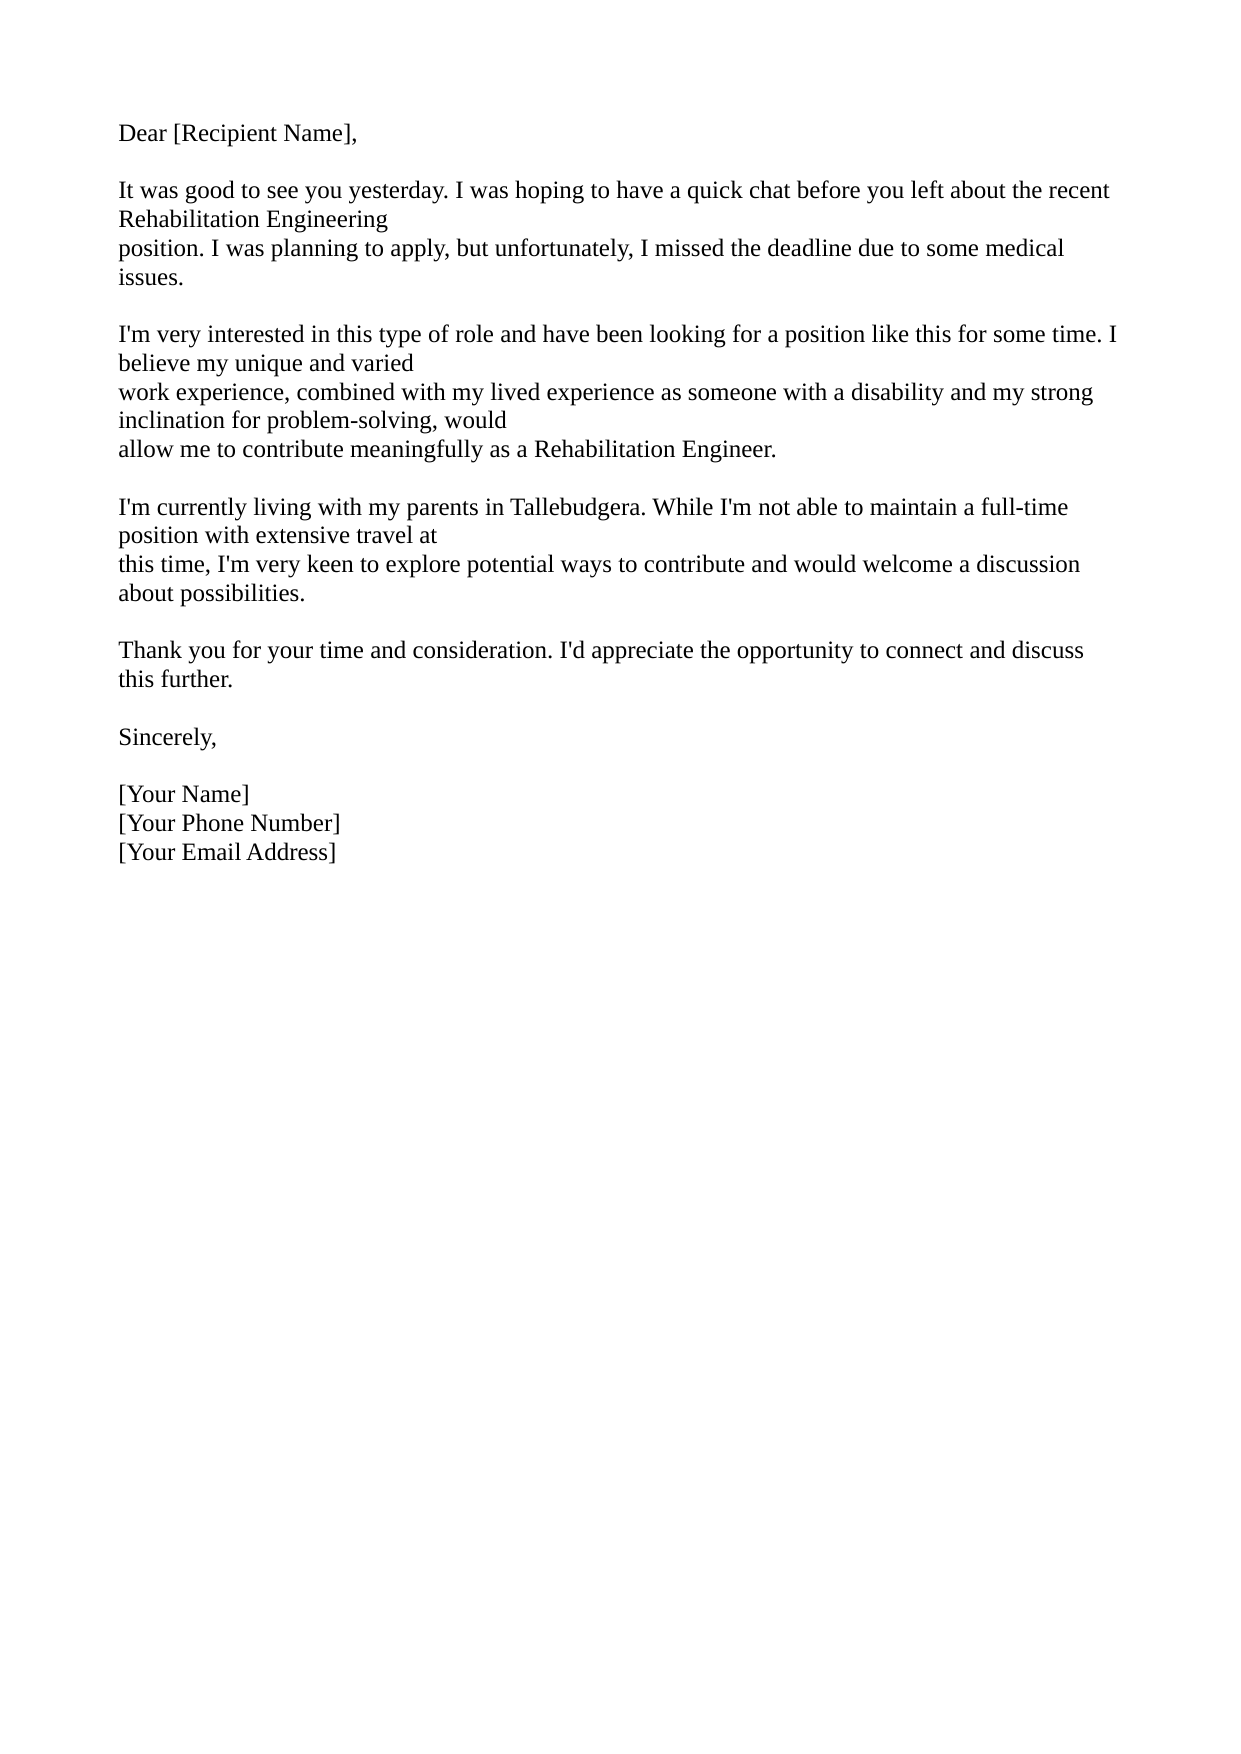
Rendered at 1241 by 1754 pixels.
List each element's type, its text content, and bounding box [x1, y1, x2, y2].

text Dear [Recipient Name], [118, 118, 1122, 147]
text [Your Name] [118, 779, 1122, 808]
text [Your Phone Number] [118, 808, 1122, 837]
text Thank you for your time and consideration. I'd appreciate the opportunity to connect and discuss this further. [118, 636, 1122, 693]
text It was good to see you yesterday. I was hoping to have a quick chat before you left about the recent Rehabilitation Engineering [118, 176, 1122, 233]
text I'm very interested in this type of role and have been looking for a position like this for some time. I believe my unique and varied [118, 319, 1122, 377]
text I'm currently living with my parents in Tallebudgera. While I'm not able to maintain a full-time position with extensive travel at [118, 492, 1122, 549]
text allow me to contribute meaningfully as a Rehabilitation Engineer. [118, 434, 1122, 463]
text Sincerely, [118, 722, 1122, 751]
text this time, I'm very keen to explore potential ways to contribute and would welcome a discussion about possibilities. [118, 549, 1122, 607]
text [Your Email Address] [118, 837, 1122, 866]
text position. I was planning to apply, but unfortunately, I missed the deadline due to some medical issues. [118, 233, 1122, 291]
text work experience, combined with my lived experience as someone with a disability and my strong inclination for problem-solving, would [118, 377, 1122, 434]
